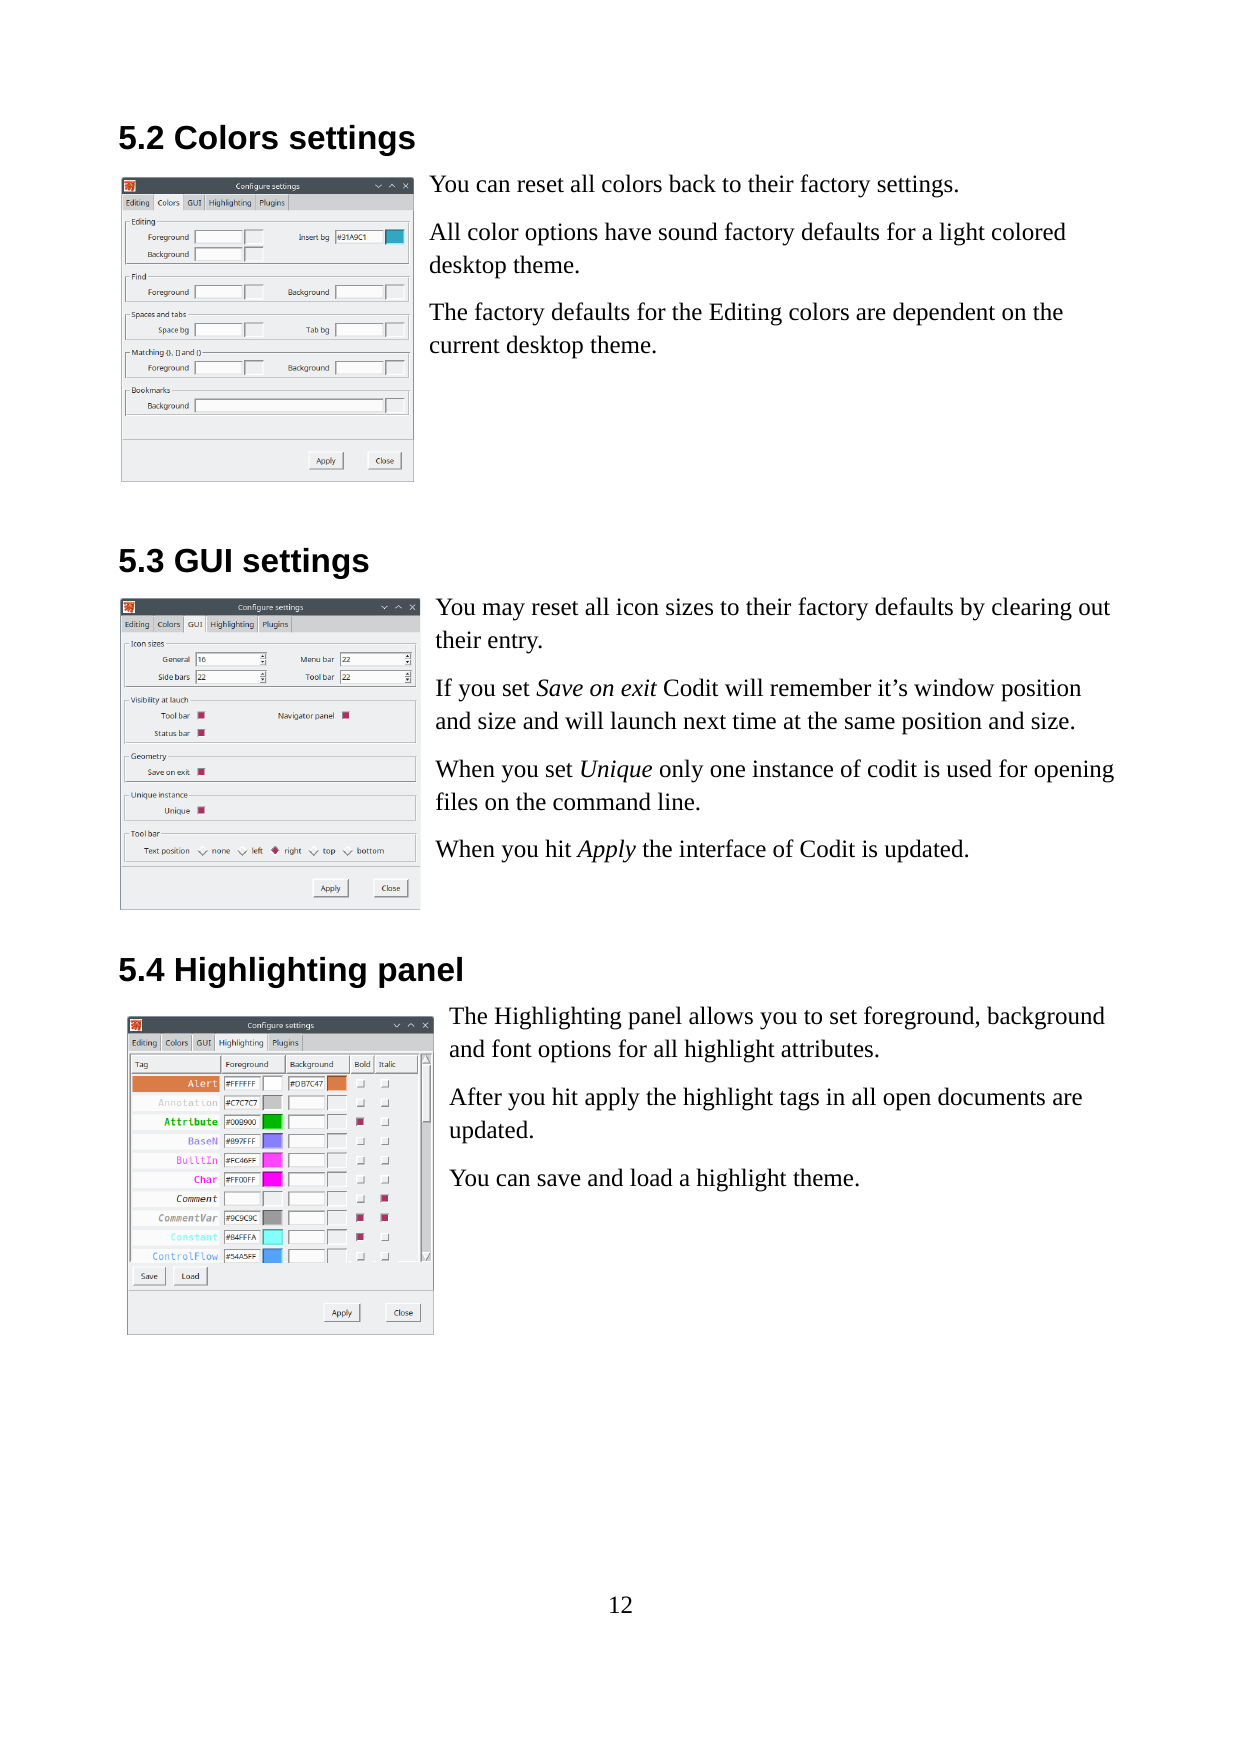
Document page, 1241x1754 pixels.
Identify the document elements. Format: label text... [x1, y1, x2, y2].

text When you hit Apply the interface of Codit is updated. [435, 834, 1122, 863]
text The factory defaults for the Editing colors are dependent on the current desktop theme. [429, 297, 1122, 359]
subtitle 5.2 Colors settings [118, 118, 1122, 157]
text You can reset all colors back to their factory settings. [106, 163, 1122, 496]
picture [127, 1016, 434, 1335]
picture [121, 177, 414, 482]
text You may reset all icon sizes to their factory defaults by clearing out their entry. [105, 584, 1122, 925]
text When you set Unique only one instance of codit is used for opening files on the command line. [435, 754, 1122, 816]
picture [120, 598, 421, 910]
text The Highlighting panel allows you to set foreground, background and font options for all highlight attributes. [112, 1001, 1122, 1349]
text If you set Save on exit Codit will remember it’s window position and size and will launch next time at the same position and size. [435, 673, 1122, 735]
text You can save and load a highlight theme. [449, 1163, 1122, 1191]
text After you hit apply the highlight tags in all open documents are updated. [449, 1082, 1122, 1144]
subtitle 5.3 GUI settings [118, 542, 1122, 580]
text All color options have sound factory defaults for a light colored desktop theme. [429, 217, 1122, 278]
subtitle 5.4 Highlighting panel [118, 950, 1122, 989]
